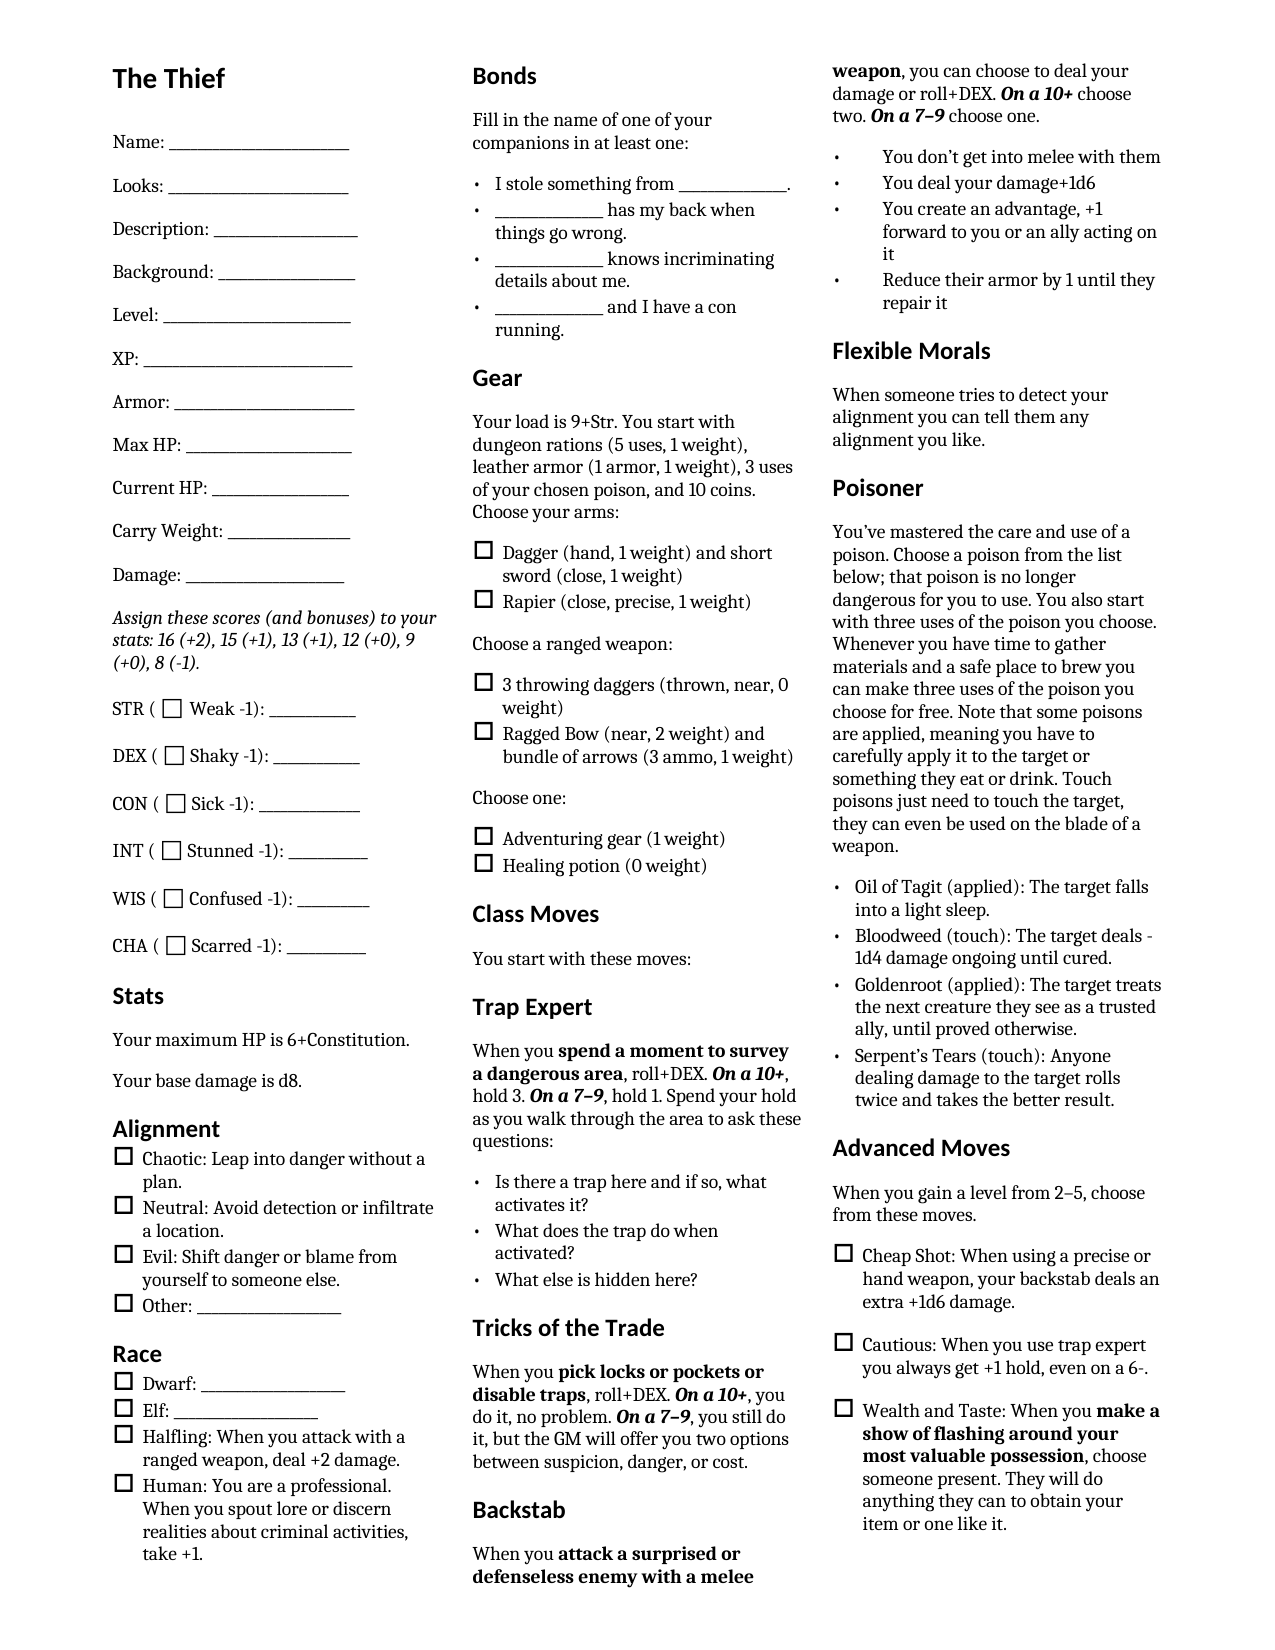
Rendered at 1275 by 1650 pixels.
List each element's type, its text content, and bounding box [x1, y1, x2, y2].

text When someone tries to detect your alignment you can tell them any alignment you like. [832, 384, 1162, 451]
subtitle Flexible Morals [832, 335, 1162, 365]
subtitle Stats [112, 980, 442, 1010]
list What else is hidden here? [472, 1268, 802, 1291]
text Your load is 9+Str. You start with dungeon rations (5 uses, 1 weight), leather armor (1 armor, 1 weight), 3 uses of your chosen poison, and 10 coins. Choose your arms: [472, 411, 802, 523]
list Human: You are a professional. When you spout lore or discern realities about criminal activities, take +1. [112, 1475, 442, 1565]
subtitle Trap Expert [472, 991, 802, 1022]
list Goldenroot (applied): The target treats the next creature they see as a trusted ally, until proved otherwise. [832, 973, 1162, 1041]
subtitle Class Moves [472, 899, 802, 929]
list You create an advantage, +1 forward to you or an ally acting on it [832, 198, 1162, 265]
list Name: _________________________ [112, 131, 442, 154]
subtitle Bonds [472, 60, 802, 91]
list 3 throwing daggers (thrown, near, 0 weight) [472, 674, 802, 719]
list _______________ has my back when things go wrong. [472, 199, 802, 244]
list _______________ and I have a con running. [472, 296, 802, 341]
list Adventuring gear (1 weight) [472, 828, 802, 851]
text Your base damage is d8. [112, 1070, 442, 1093]
text weapon, you can choose to deal your damage or roll+DEX. On a 10+ choose two. On a 7–9 choose one. [832, 60, 1162, 127]
list Ragged Bow (near, 2 weight) and bundle of arrows (3 ammo, 1 weight) [472, 723, 802, 768]
text When you pick locks or pockets or disable traps, roll+DEX. On a 10+, you do it, no problem. On a 7–9, you still do it, but the GM will offer you two options between suspicion, danger, or cost. [472, 1361, 802, 1473]
list Armor: _________________________ [112, 391, 442, 413]
list Bloodweed (touch): The target deals -1d4 damage ongoing until cured. [832, 925, 1162, 969]
list Halfling: When you attack with a ranged weapon, deal +2 damage. [112, 1426, 442, 1472]
list Neutral: Avoid detection or infiltrate a location. [112, 1197, 442, 1242]
text Choose one: [472, 787, 802, 809]
text You’ve mastered the care and use of a poison. Choose a poison from the list below; that poison is no longer dangerous for you to use. You also start with three uses of the poison you choose. Whenever you have time to gather materials and a safe place to brew you can make three uses of the poison you choose for free. Note that some poisons are applied, meaning you have to carefully apply it to the target or something they eat or drink. Touch poisons just need to touch the target, they can even be used on the blade of a weapon. [832, 521, 1162, 857]
text When you spend a moment to survey a dangerous area, roll+DEX. On a 10+, hold 3. On a 7–9, hold 1. Spend your hold as you walk through the area to ask these questions: [472, 1040, 802, 1152]
list Looks: _________________________ [112, 174, 442, 197]
list _______________ knows incriminating details about me. [472, 248, 802, 293]
list Dagger (hand, 1 weight) and short sword (close, 1 weight) [472, 542, 802, 587]
list Cautious: When you use trap expert you always get +1 hold, even on a 6-. [832, 1334, 1162, 1379]
list What does the trap do when activated? [472, 1220, 802, 1265]
text Assign these scores (and bonuses) to your stats: 16 (+2), 15 (+1), 13 (+1), 12 (+0), 9 (+0), 8 (-1). [112, 607, 442, 674]
text WIS ( □ Confused -1): __________ [112, 883, 442, 911]
list Elf: ____________________ [112, 1399, 442, 1422]
list Wealth and Taste: When you make a show of flashing around your most valuable possession, choose someone present. They will do anything they can to obtain your item or one like it. [832, 1400, 1162, 1535]
list Level: __________________________ [112, 304, 442, 327]
list Description: ____________________ [112, 218, 442, 240]
list Evil: Shift danger or blame from yourself to someone else. [112, 1246, 442, 1291]
text Choose a ranged weapon: [472, 633, 802, 655]
list Cheap Shot: When using a precise or hand weapon, your backstab deals an extra +1d6 damage. [832, 1245, 1162, 1313]
list Current HP: ___________________ [112, 477, 442, 499]
text When you attack a surprised or defenseless enemy with a melee [472, 1543, 802, 1588]
subtitle Backstab [472, 1494, 802, 1524]
text Fill in the name of one of your companions in at least one: [472, 109, 802, 154]
list Carry Weight: _________________ [112, 520, 442, 543]
list Serpent’s Tears (touch): Anyone dealing damage to the target rolls twice and takes the better result. [832, 1044, 1162, 1112]
subtitle Alignment [112, 1113, 442, 1144]
list Other: ____________________ [112, 1295, 442, 1318]
list Is there a trap here and if so, what activates it? [472, 1171, 802, 1216]
list You don’t get into melee with them [832, 146, 1162, 168]
subtitle Race [112, 1339, 442, 1369]
list Dwarf: ____________________ [112, 1373, 442, 1396]
text CHA ( □ Scarred -1): ___________ [112, 930, 442, 959]
subtitle Poisoner [832, 472, 1162, 503]
list You deal your damage+1d6 [832, 172, 1162, 194]
list Background: ___________________ [112, 261, 442, 283]
list Reduce their armor by 1 until they repair it [832, 269, 1162, 314]
list Max HP: _______________________ [112, 434, 442, 456]
list I stole something from _______________. [472, 173, 802, 195]
subtitle The Thief [112, 60, 442, 131]
list XP: _____________________________ [112, 347, 442, 370]
text DEX ( □ Shaky -1): ____________ [112, 740, 442, 769]
list Chaotic: Leap into danger without a plan. [112, 1148, 442, 1193]
list Damage: ______________________ [112, 563, 442, 586]
list Oil of Tagit (applied): The target falls into a light sleep. [832, 876, 1162, 921]
text CON ( □ Sick -1): ______________ [112, 788, 442, 816]
text When you gain a level from 2–5, choose from these moves. [832, 1182, 1162, 1227]
text Your maximum HP is 6+Constitution. [112, 1029, 442, 1051]
subtitle Advanced Moves [832, 1132, 1162, 1163]
list Rapier (close, precise, 1 weight) [472, 591, 802, 614]
subtitle Gear [472, 362, 802, 393]
text You start with these moves: [472, 948, 802, 970]
text STR ( □ Weak -1): ____________ [112, 693, 442, 721]
subtitle Tricks of the Trade [472, 1312, 802, 1342]
list Healing potion (0 weight) [472, 855, 802, 878]
text INT ( □ Stunned -1): ___________ [112, 835, 442, 864]
